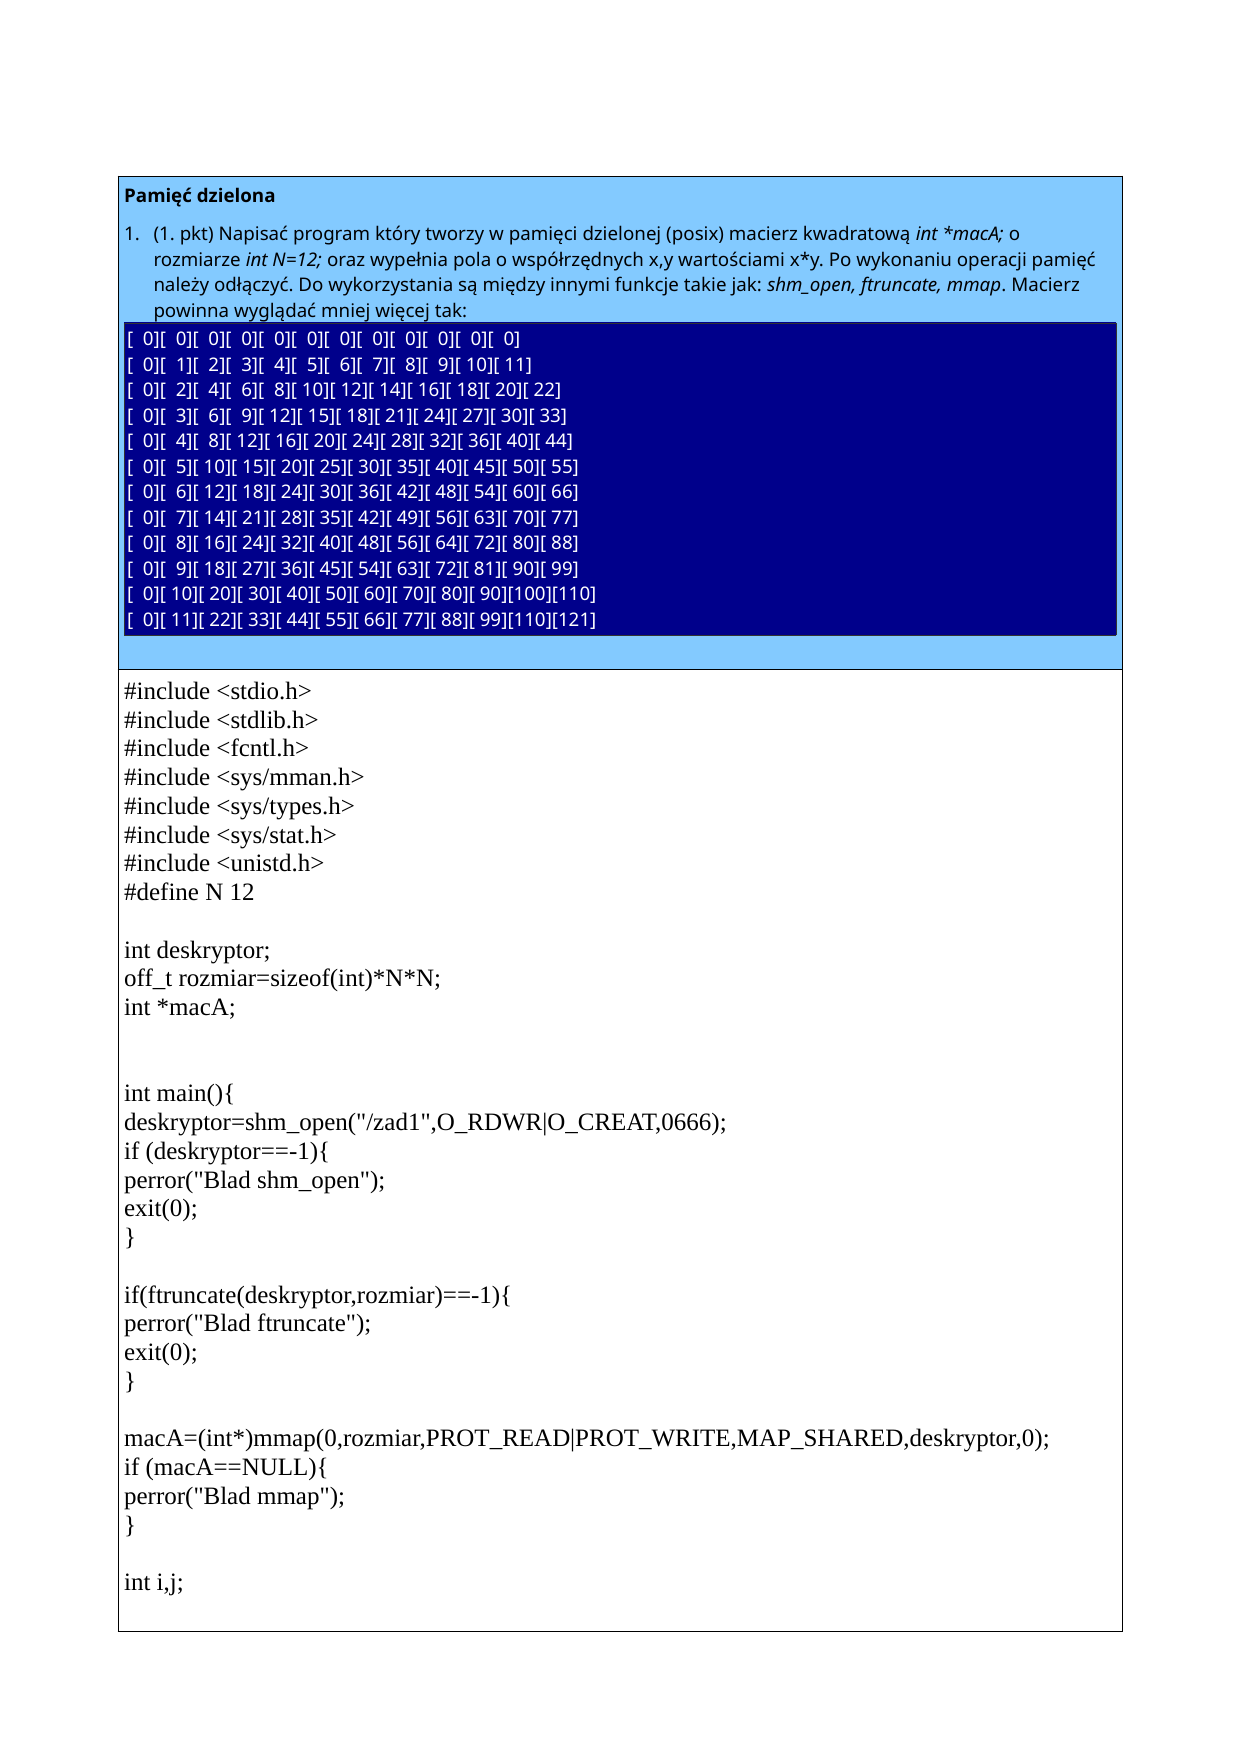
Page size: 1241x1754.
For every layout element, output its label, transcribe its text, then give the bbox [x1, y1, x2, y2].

table_cell #include <stdio.h> #include <stdlib.h> #include <fcntl.h> #include <sys/mman.h> #include <sys/types.h> #include <sys/stat.h> #include <unistd.h> #define N 12 int deskryptor; off_t rozmiar=sizeof(int)*N*N; int *macA; int main(){ deskryptor=shm_open("/zad1",O_RDWR|O_CREAT,0666); if (deskryptor==-1){ perror("Blad shm_open"); exit(0); } if(ftruncate(deskryptor,rozmiar)==-1){ perror("Blad ftruncate"); exit(0); } macA=(int*)mmap(0,rozmiar,PROT_READ|PROT_WRITE,MAP_SHARED,deskryptor,0); if (macA==NULL){ perror("Blad mmap"); } int i,j; [119, 670, 1122, 1631]
table_header Pamięć dzielona (1. pkt) Napisać program który tworzy w pamięci dzielonej (posix) macierz kwadratową int *macA; o rozmiarze int N=12; oraz wypełnia pola o współrzędnych x,y wartościami x*y. Po wykonaniu operacji pamięć należy odłączyć. Do wykorzystania są między innymi funkcje takie jak: shm_open, ftruncate, mmap. Macierz powinna wyglądać mniej więcej tak: [ 0][ 0][ 0][ 0][ 0][ 0][ 0][ 0][ 0][ 0][ 0][ 0] [ 0][ 1][ 2][ 3][ 4][ 5][ 6][ 7][ 8][ 9][ 10][ 11] [ 0][ 2][ 4][ 6][ 8][ 10][ 12][ 14][ 16][ 18][ 20][ 22] [ 0][ 3][ 6][ 9][ 12][ 15][ 18][ 21][ 24][ 27][ 30][ 33] [ 0][ 4][ 8][ 12][ 16][ 20][ 24][ 28][ 32][ 36][ 40][ 44] [ 0][ 5][ 10][ 15][ 20][ 25][ 30][ 35][ 40][ 45][ 50][ 55] [ 0][ 6][ 12][ 18][ 24][ 30][ 36][ 42][ 48][ 54][ 60][ 66] [ 0][ 7][ 14][ 21][ 28][ 35][ 42][ 49][ 56][ 63][ 70][ 77] [ 0][ 8][ 16][ 24][ 32][ 40][ 48][ 56][ 64][ 72][ 80][ 88] [ 0][ 9][ 18][ 27][ 36][ 45][ 54][ 63][ 72][ 81][ 90][ 99] [ 0][ 10][ 20][ 30][ 40][ 50][ 60][ 70][ 80][ 90][100][110] [ 0][ 11][ 22][ 33][ 44][ 55][ 66][ 77][ 88][ 99][110][121] [119, 177, 1122, 669]
